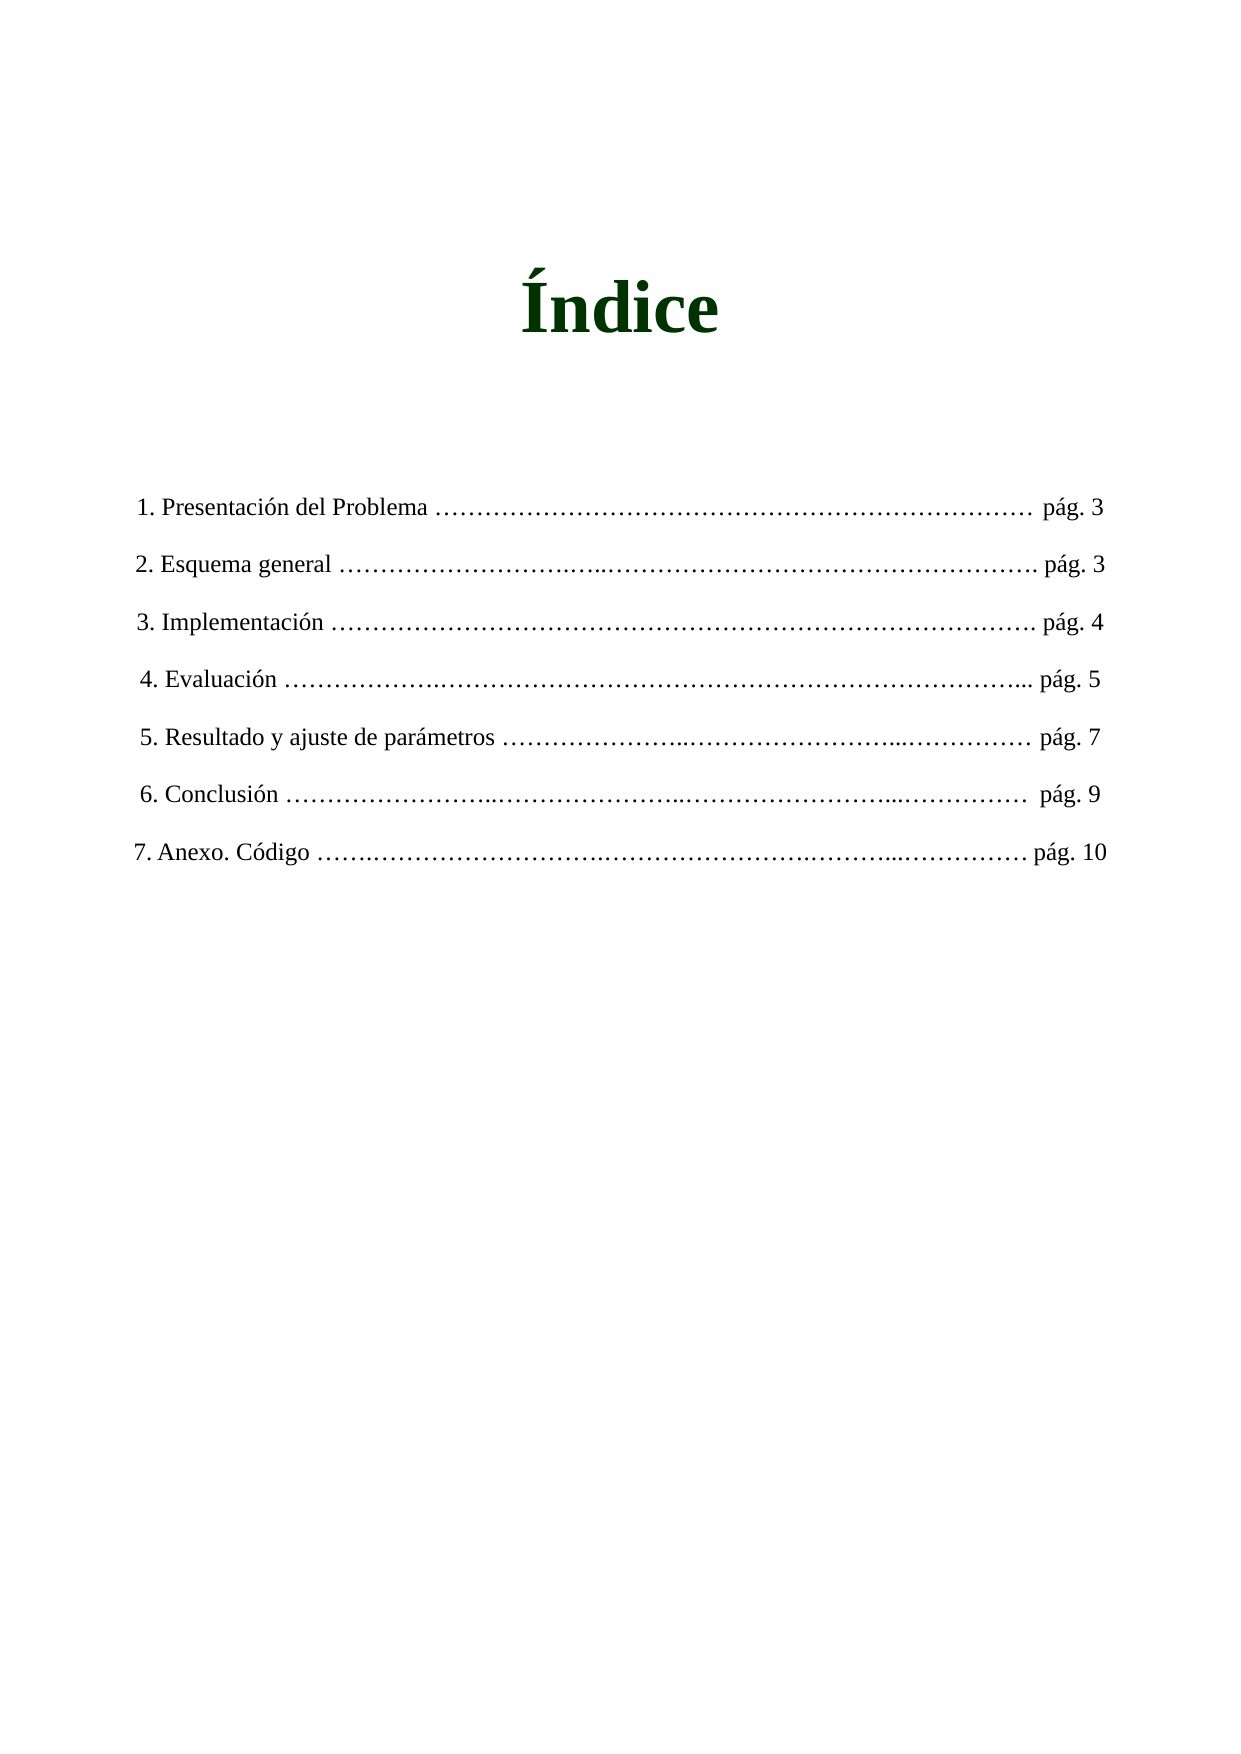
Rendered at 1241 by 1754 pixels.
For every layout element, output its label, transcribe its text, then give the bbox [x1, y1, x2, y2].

text Índice [118, 262, 1122, 348]
text 7. Anexo. Código …….……………………….…………………….………...…………… pág. 10 [118, 837, 1122, 866]
text 3. Implementación …………………………………………………………………………. pág. 4 [118, 607, 1122, 636]
text 1. Presentación del Problema ……………………………………………………………… pág. 3 [118, 492, 1122, 521]
text 6. Conclusión ……………………..…………………..……………………...…………… pág. 9 [118, 779, 1122, 808]
text 2. Esquema general ……………………….…..……………………………………………. pág. 3 [118, 549, 1122, 578]
text 5. Resultado y ajuste de parámetros …………………..……………………...…………… pág. 7 [118, 722, 1122, 751]
text 4. Evaluación ……………….……………………………………………………………... pág. 5 [118, 664, 1122, 693]
